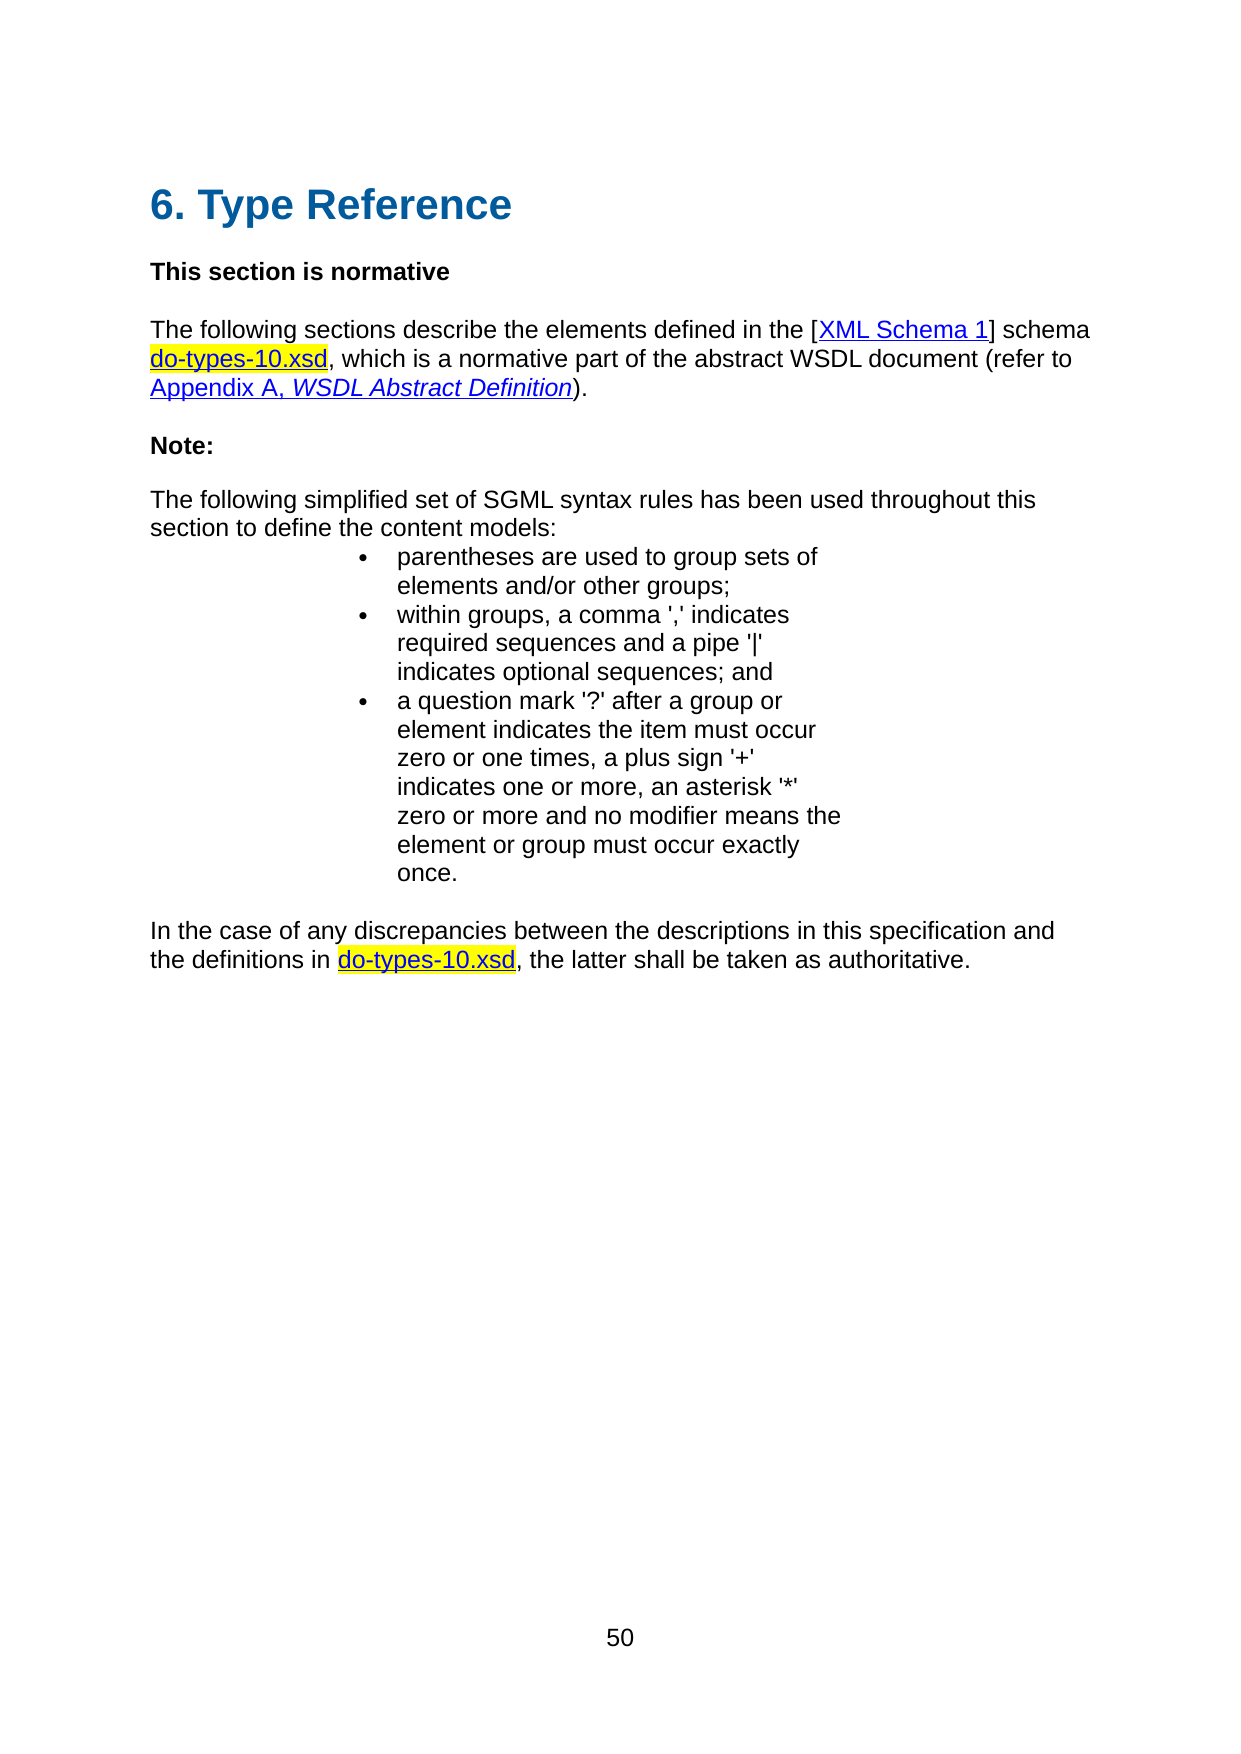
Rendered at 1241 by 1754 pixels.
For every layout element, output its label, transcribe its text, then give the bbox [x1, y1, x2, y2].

subtitle 6. Type Reference [150, 179, 1090, 228]
list a question mark '?' after a group or element indicates the item must occur zero or one times, a plus sign '+' indicates one or more, an asterisk '*' zero or more and no modifier means the element or group must occur exactly once. [359, 686, 846, 887]
list parentheses are used to group sets of elements and/or other groups; [359, 542, 846, 599]
text Note: [150, 431, 1090, 459]
text The following sections describe the elements defined in the [XML Schema 1] schema do-types-10.xsd, which is a normative part of the abstract WSDL document (refer to Appendix A, WSDL Abstract Definition). [150, 315, 1090, 402]
text This section is normative [150, 257, 1090, 286]
text The following simplified set of SGML syntax rules has been used throughout this section to define the content models: [150, 484, 1090, 542]
text In the case of any discrepancies between the descriptions in this specification and the definitions in do-types-10.xsd, the latter shall be taken as authoritative. [150, 916, 1090, 974]
list within groups, a comma ',' indicates required sequences and a pipe '|' indicates optional sequences; and [359, 599, 846, 686]
